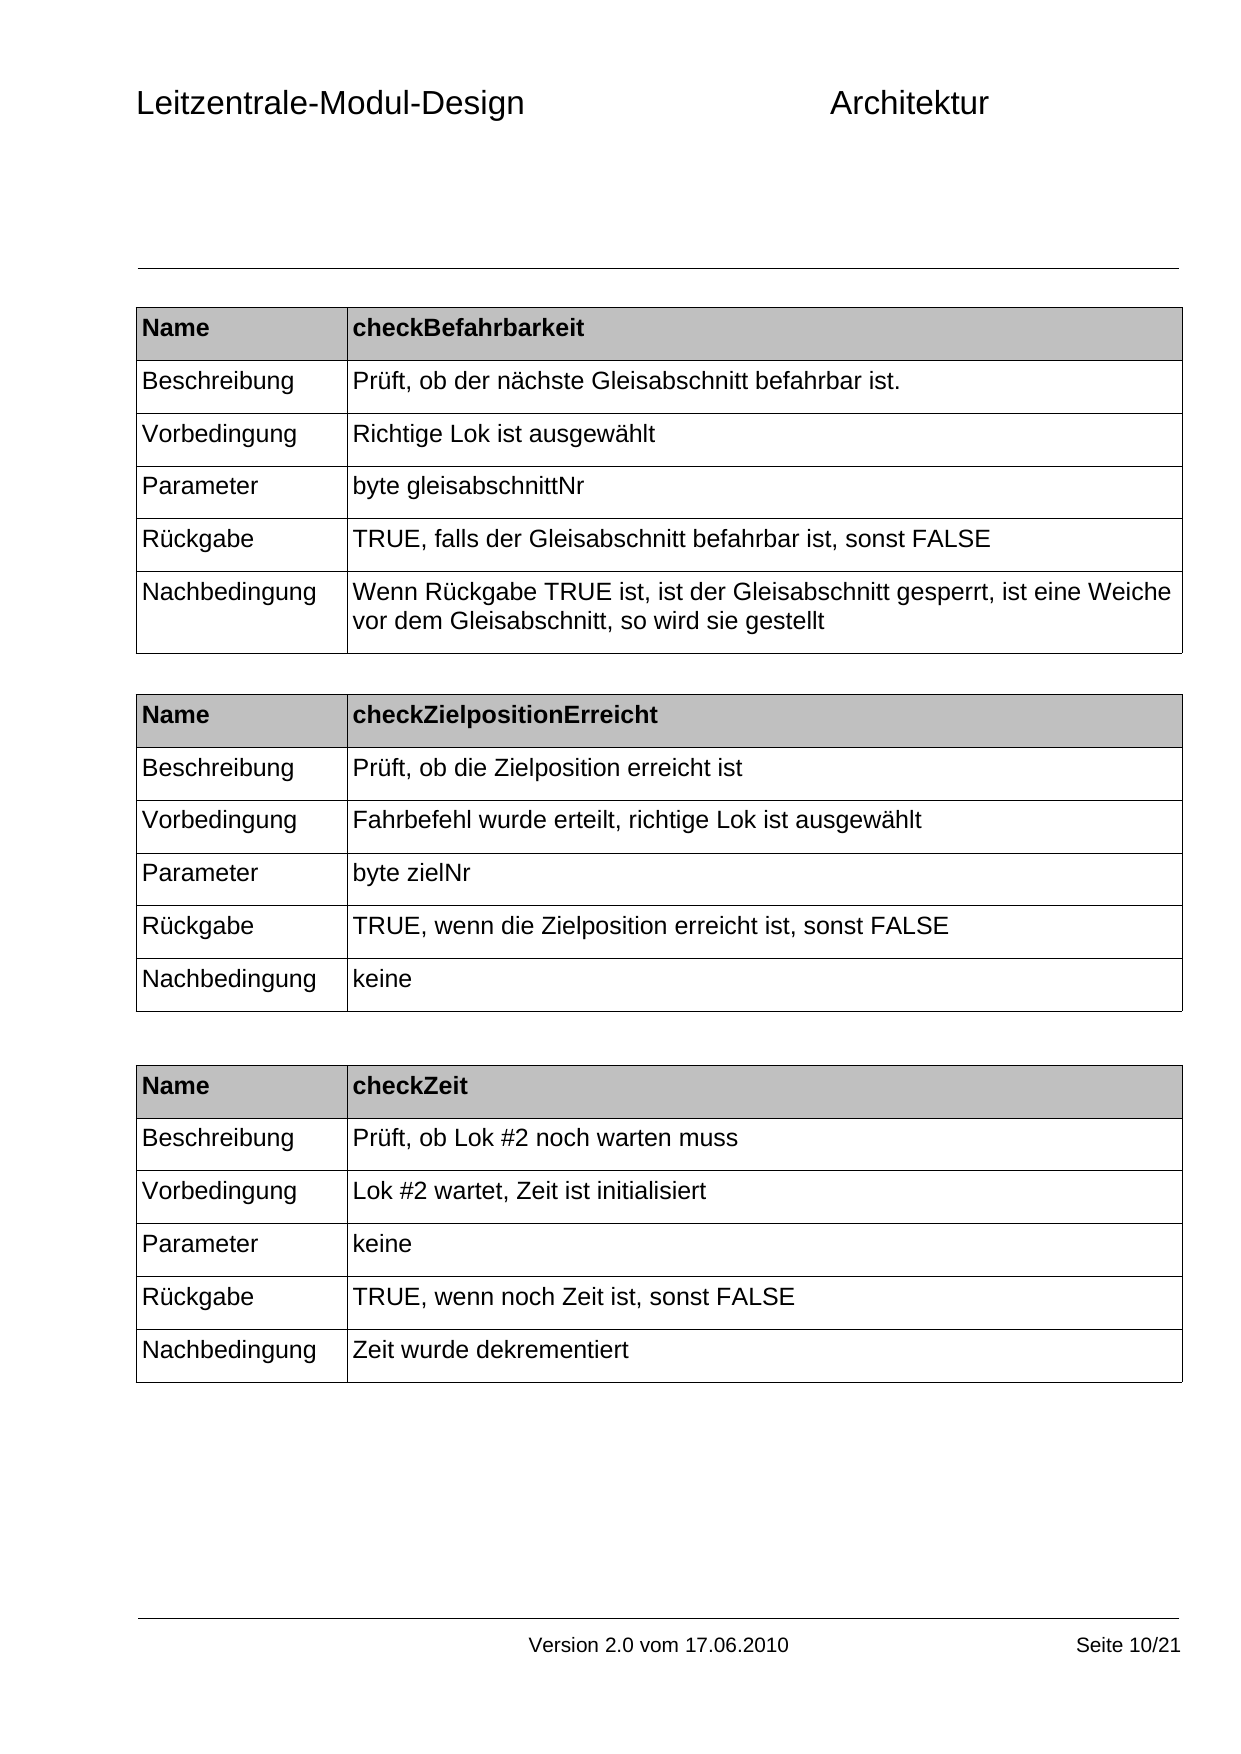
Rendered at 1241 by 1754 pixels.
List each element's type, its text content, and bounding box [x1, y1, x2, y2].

table_cell Nachbedingung [137, 959, 347, 1011]
table_cell keine [348, 959, 1182, 1011]
table_cell TRUE, wenn die Zielposition erreicht ist, sonst FALSE [348, 906, 1182, 958]
table_header checkZielpositionErreicht [348, 695, 1182, 747]
table_cell Prüft, ob der nächste Gleisabschnitt befahrbar ist. [348, 361, 1182, 413]
table_cell Fahrbefehl wurde erteilt, richtige Lok ist ausgewählt [348, 801, 1182, 852]
table_cell Rückgabe [137, 519, 347, 571]
table_cell Beschreibung [137, 361, 347, 413]
table_cell Zeit wurde dekrementiert [348, 1330, 1182, 1382]
table_cell Rückgabe [137, 906, 347, 958]
table_cell Beschreibung [137, 1119, 347, 1170]
table_cell Richtige Lok ist ausgewählt [348, 414, 1182, 466]
table_cell Wenn Rückgabe TRUE ist, ist der Gleisabschnitt gesperrt, ist eine Weiche vor dem Gleisabschnitt, so wird sie gestellt [348, 572, 1182, 653]
table_header Name [137, 1066, 347, 1118]
table_cell byte zielNr [348, 854, 1182, 905]
table_header Name [137, 308, 347, 360]
table_cell Vorbedingung [137, 1171, 347, 1223]
table_cell byte gleisabschnittNr [348, 467, 1182, 518]
table_cell Parameter [137, 467, 347, 518]
table_header Name [137, 695, 347, 747]
table_cell Lok #2 wartet, Zeit ist initialisiert [348, 1171, 1182, 1223]
table_cell Prüft, ob Lok #2 noch warten muss [348, 1119, 1182, 1170]
table_header checkBefahrbarkeit [348, 308, 1182, 360]
table_cell Rückgabe [137, 1277, 347, 1329]
table_cell Beschreibung [137, 748, 347, 800]
table_cell keine [348, 1224, 1182, 1276]
table_cell Nachbedingung [137, 1330, 347, 1382]
table_cell TRUE, wenn noch Zeit ist, sonst FALSE [348, 1277, 1182, 1329]
table_cell Vorbedingung [137, 801, 347, 852]
table_cell Parameter [137, 1224, 347, 1276]
table_cell Prüft, ob die Zielposition erreicht ist [348, 748, 1182, 800]
table_cell Nachbedingung [137, 572, 347, 653]
table_header checkZeit [348, 1066, 1182, 1118]
table_cell TRUE, falls der Gleisabschnitt befahrbar ist, sonst FALSE [348, 519, 1182, 571]
table_cell Parameter [137, 854, 347, 905]
table_cell Vorbedingung [137, 414, 347, 466]
